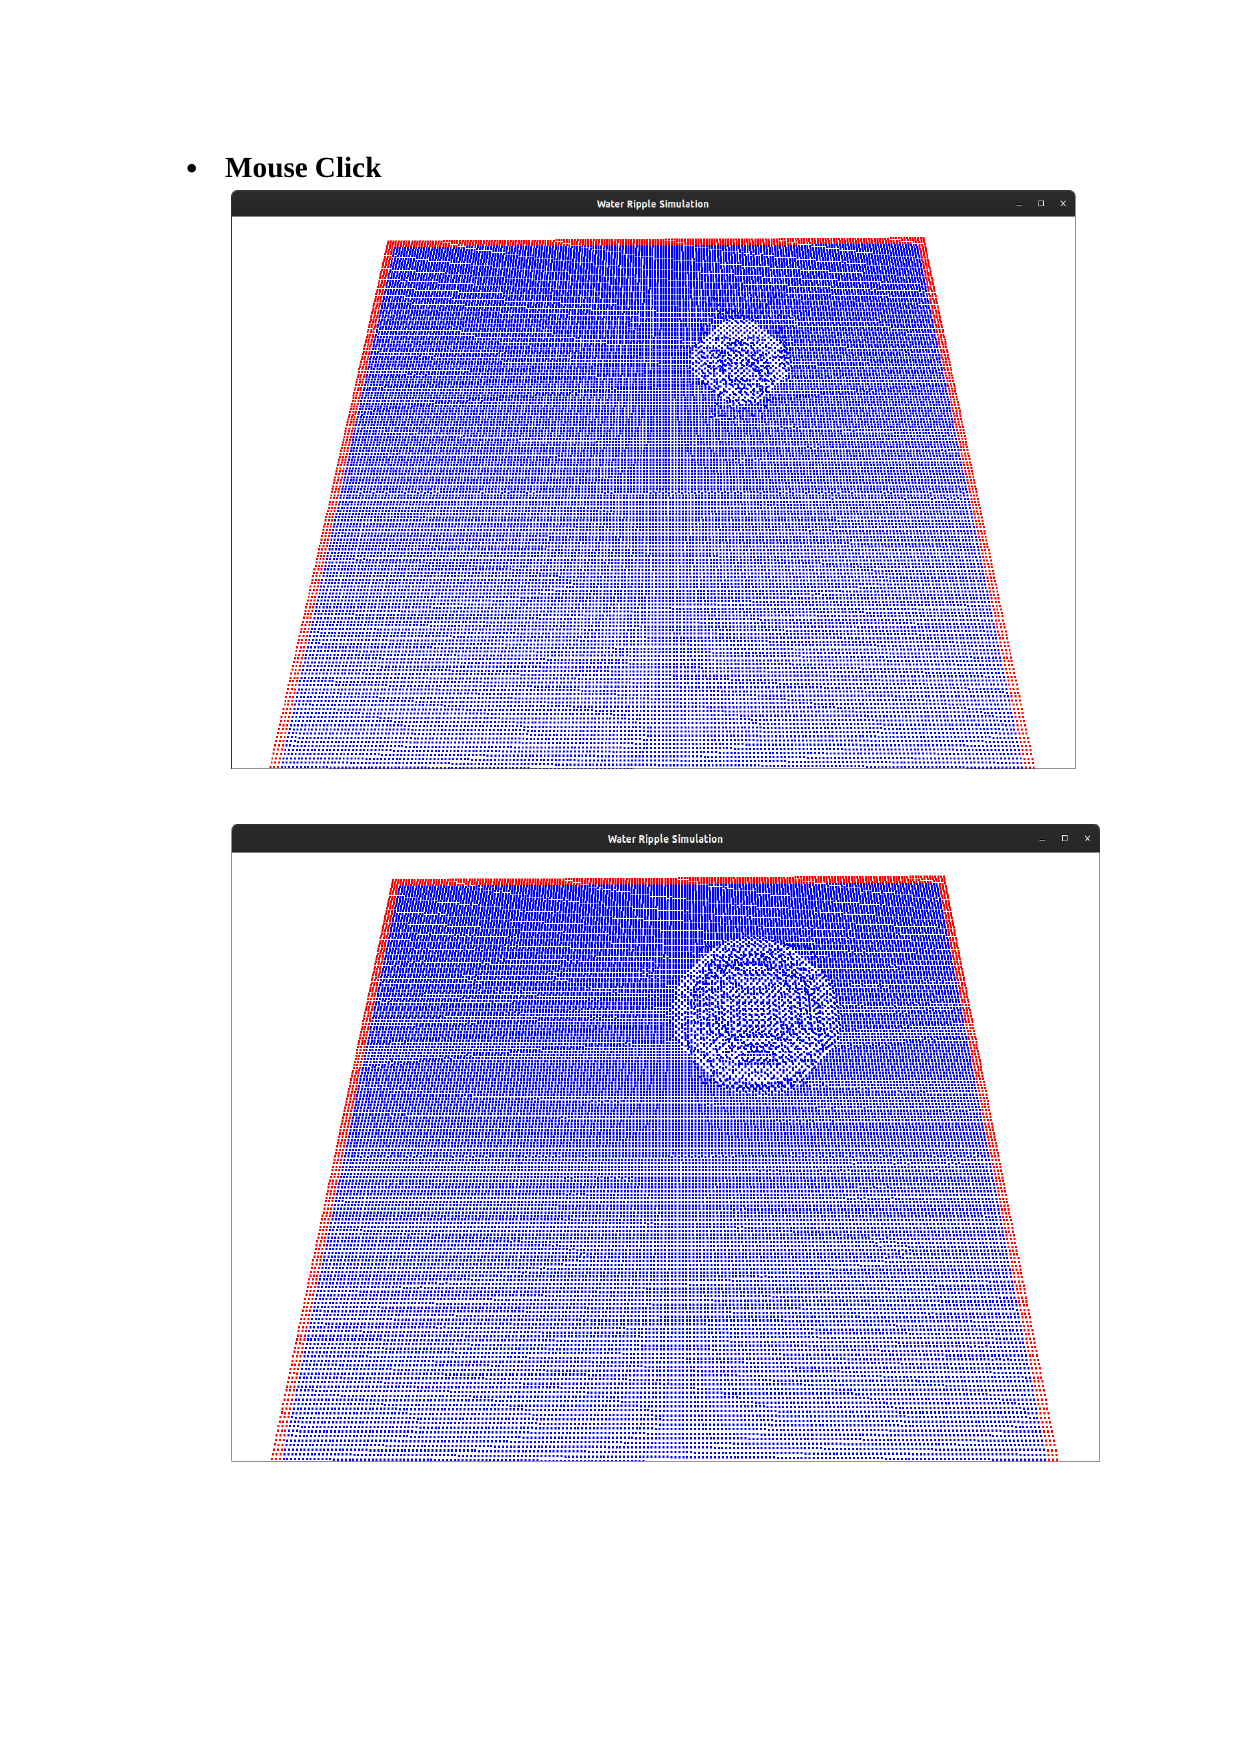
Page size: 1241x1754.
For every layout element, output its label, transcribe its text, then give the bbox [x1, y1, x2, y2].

picture [225, 185, 1081, 775]
list Mouse Click [187, 150, 1090, 774]
picture [225, 818, 1106, 1468]
